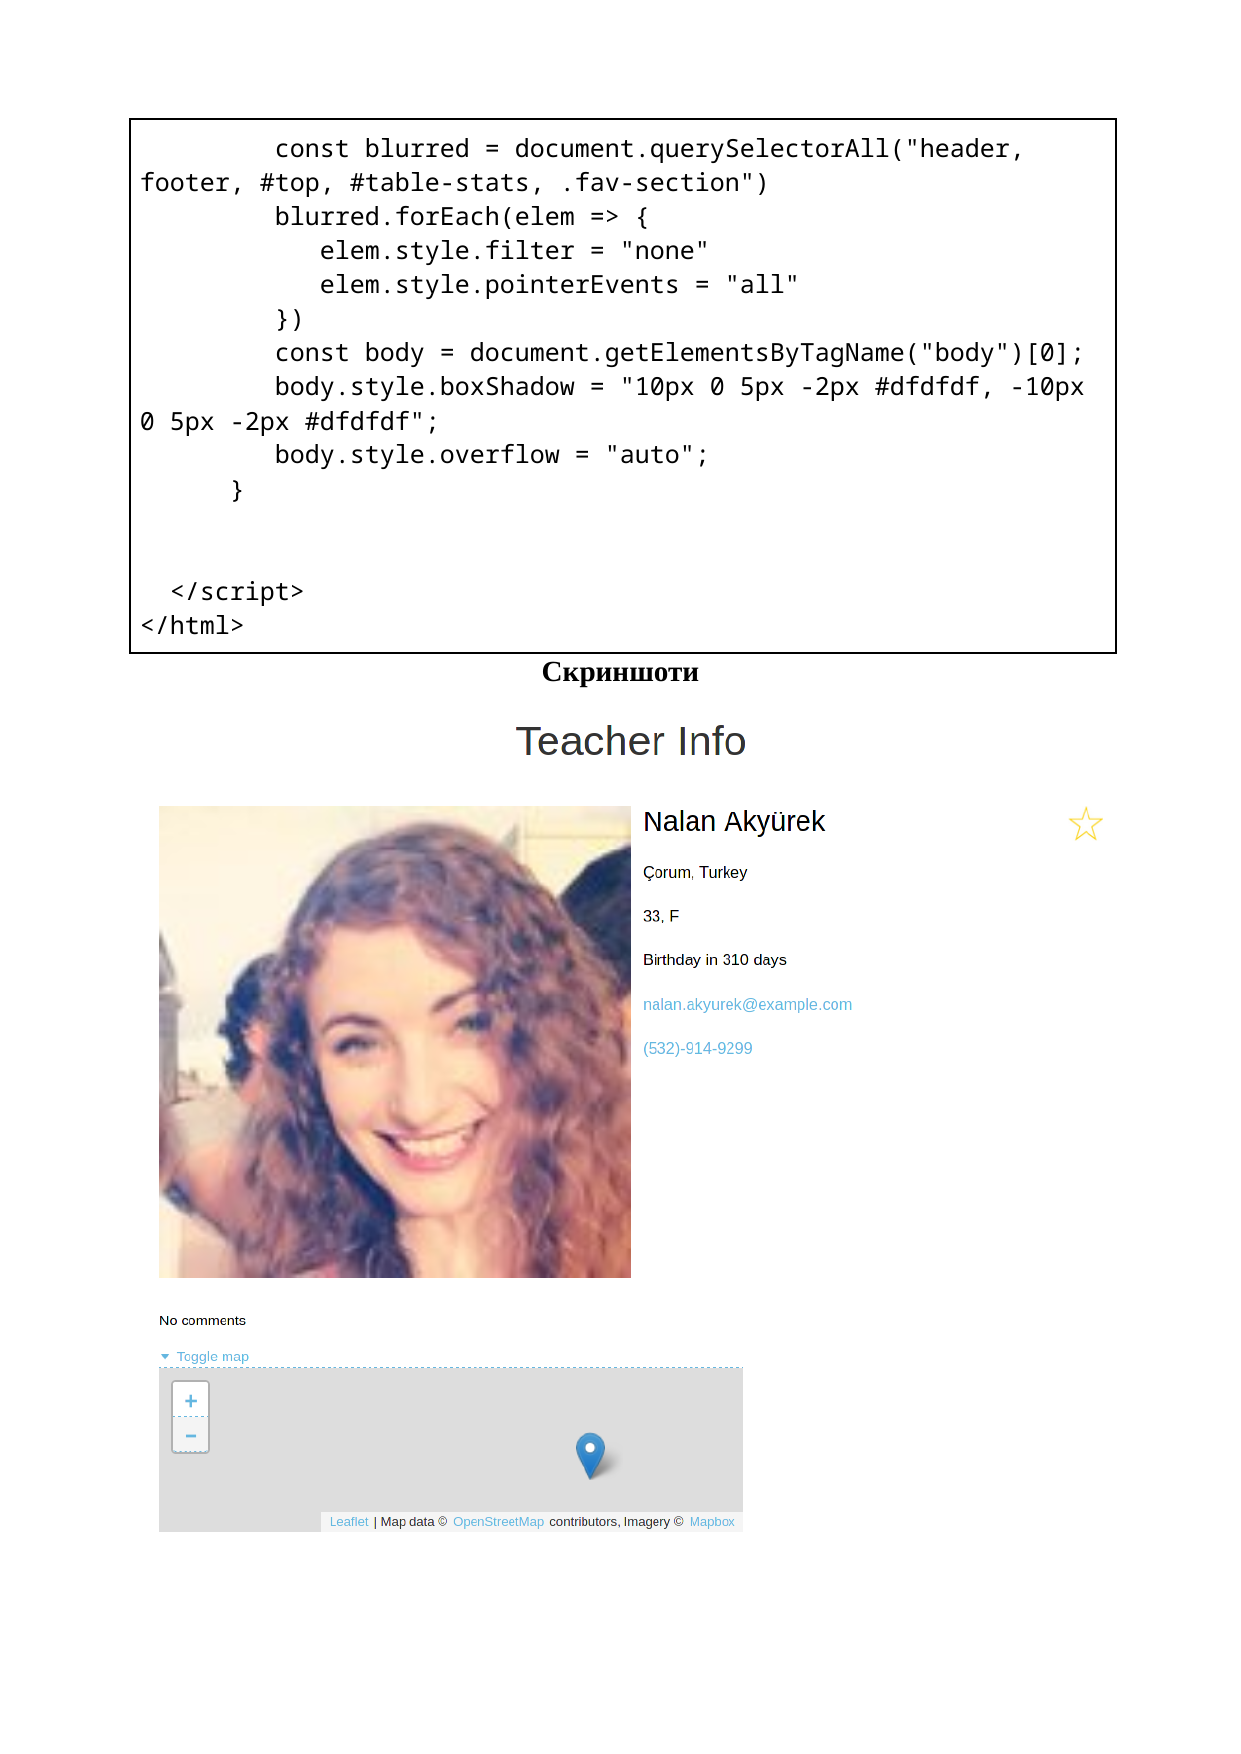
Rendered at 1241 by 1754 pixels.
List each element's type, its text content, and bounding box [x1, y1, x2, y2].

table_cell const blurred = document.querySelectorAll("header, footer, #top, #table-stats, .fav-section") blurred.forEach(elem => { elem.style.filter = "none" elem.style.pointerEvents = "all" }) const body = document.getElementsByTagName("body")[0]; body.style.boxShadow = "10px 0 5px -2px #dfdfdf, -10px 0 5px -2px #dfdfdf"; body.style.overflow = "auto"; } </script> </html> [131, 120, 1115, 652]
text Скриншоти [118, 654, 1122, 688]
picture [118, 704, 1123, 1539]
